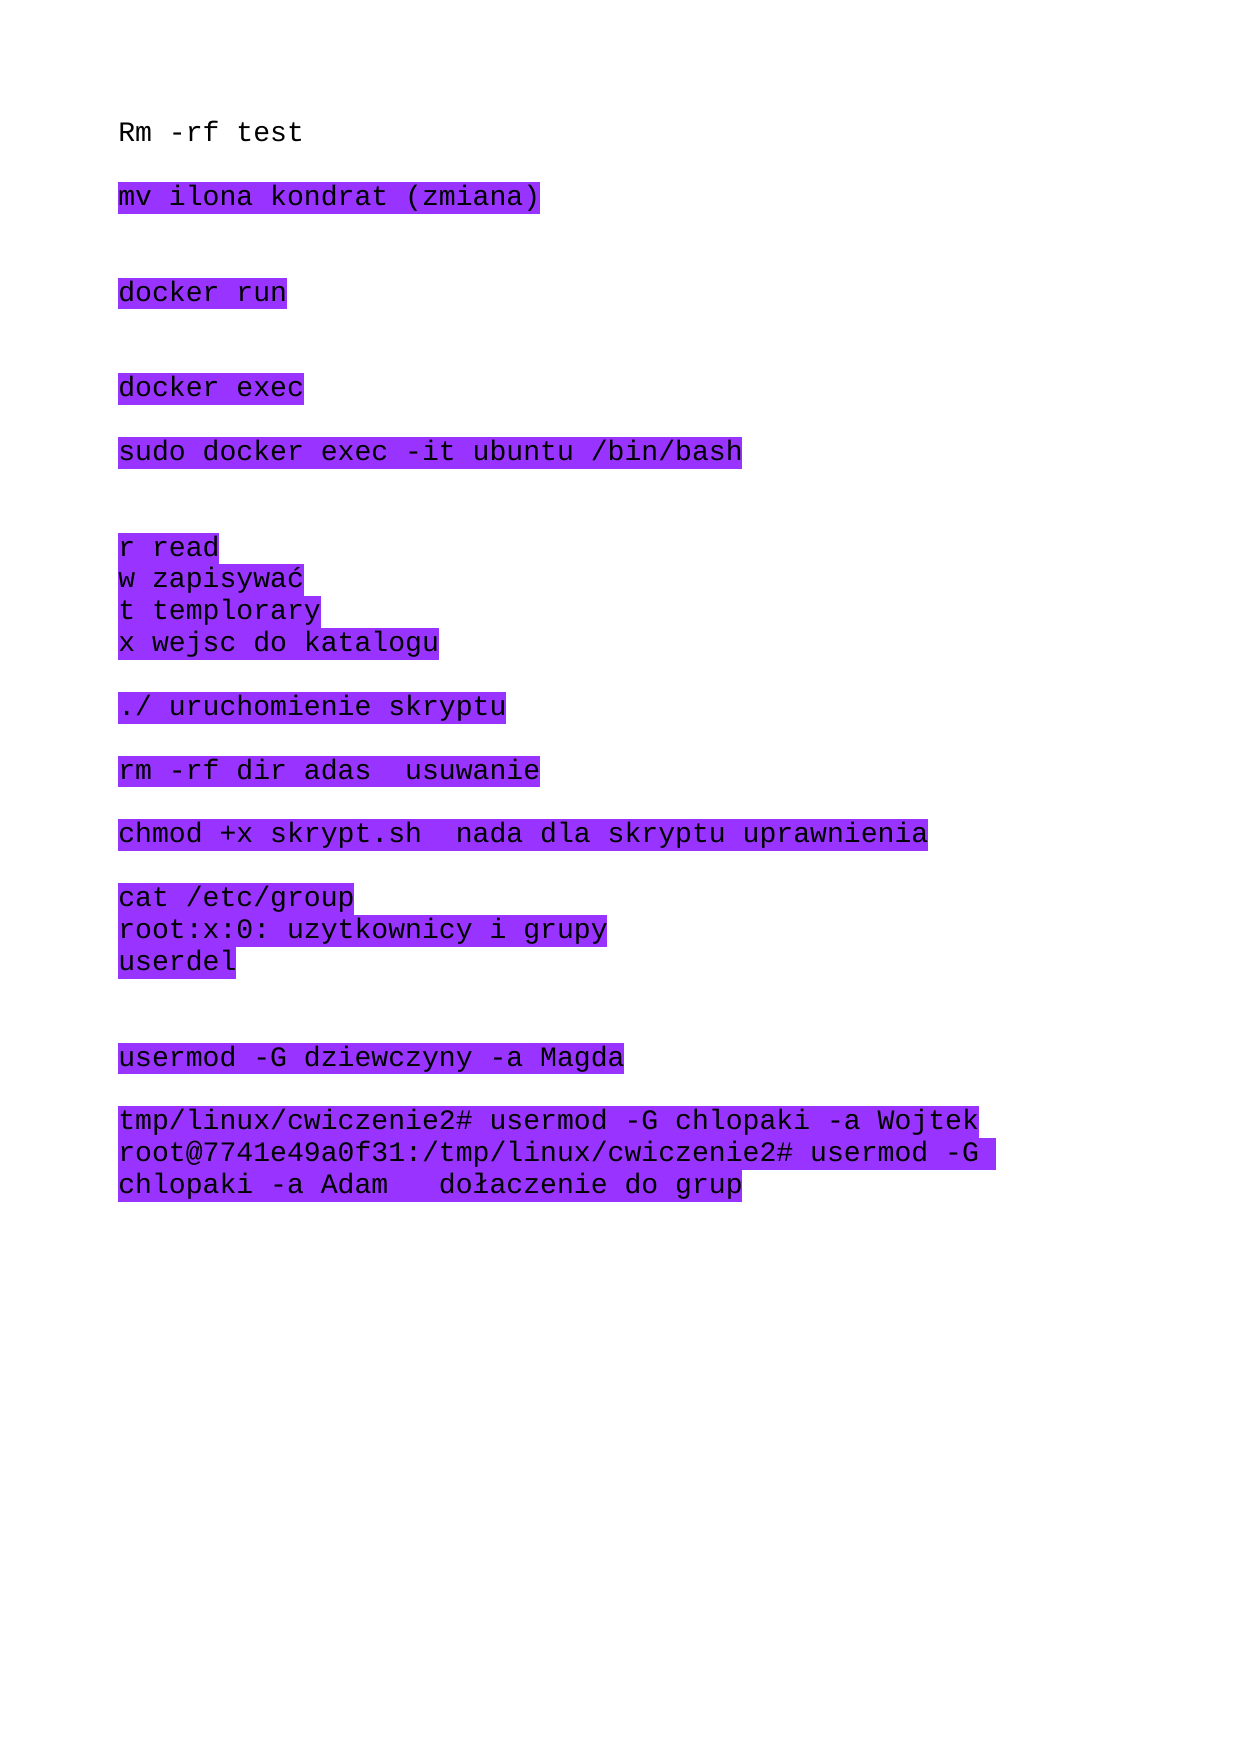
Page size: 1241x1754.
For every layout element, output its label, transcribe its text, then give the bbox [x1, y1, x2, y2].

text root:x:0: uzytkownicy i grupy [118, 915, 1122, 947]
text ./ uruchomienie skryptu [118, 692, 1122, 724]
text usermod -G dziewczyny -a Magda [118, 1042, 1122, 1074]
text root@7741e49a0f31:/tmp/linux/cwiczenie2# usermod -G chlopaki -a Adam dołaczenie do grup [118, 1138, 1122, 1202]
text sudo docker exec -it ubuntu /bin/bash [118, 437, 1122, 469]
text docker run [118, 277, 1122, 309]
text mv ilona kondrat (zmiana) [118, 182, 1122, 214]
text Rm -rf test [118, 118, 1122, 150]
text userdel [118, 947, 1122, 979]
text t templorary [118, 596, 1122, 628]
text cat /etc/group [118, 883, 1122, 915]
text x wejsc do katalogu [118, 628, 1122, 660]
text docker exec [118, 373, 1122, 405]
text tmp/linux/cwiczenie2# usermod -G chlopaki -a Wojtek [118, 1106, 1122, 1138]
text rm -rf dir adas usuwanie [118, 756, 1122, 787]
text r read [118, 532, 1122, 564]
text chmod +x skrypt.sh nada dla skryptu uprawnienia [118, 819, 1122, 851]
text w zapisywać [118, 564, 1122, 596]
